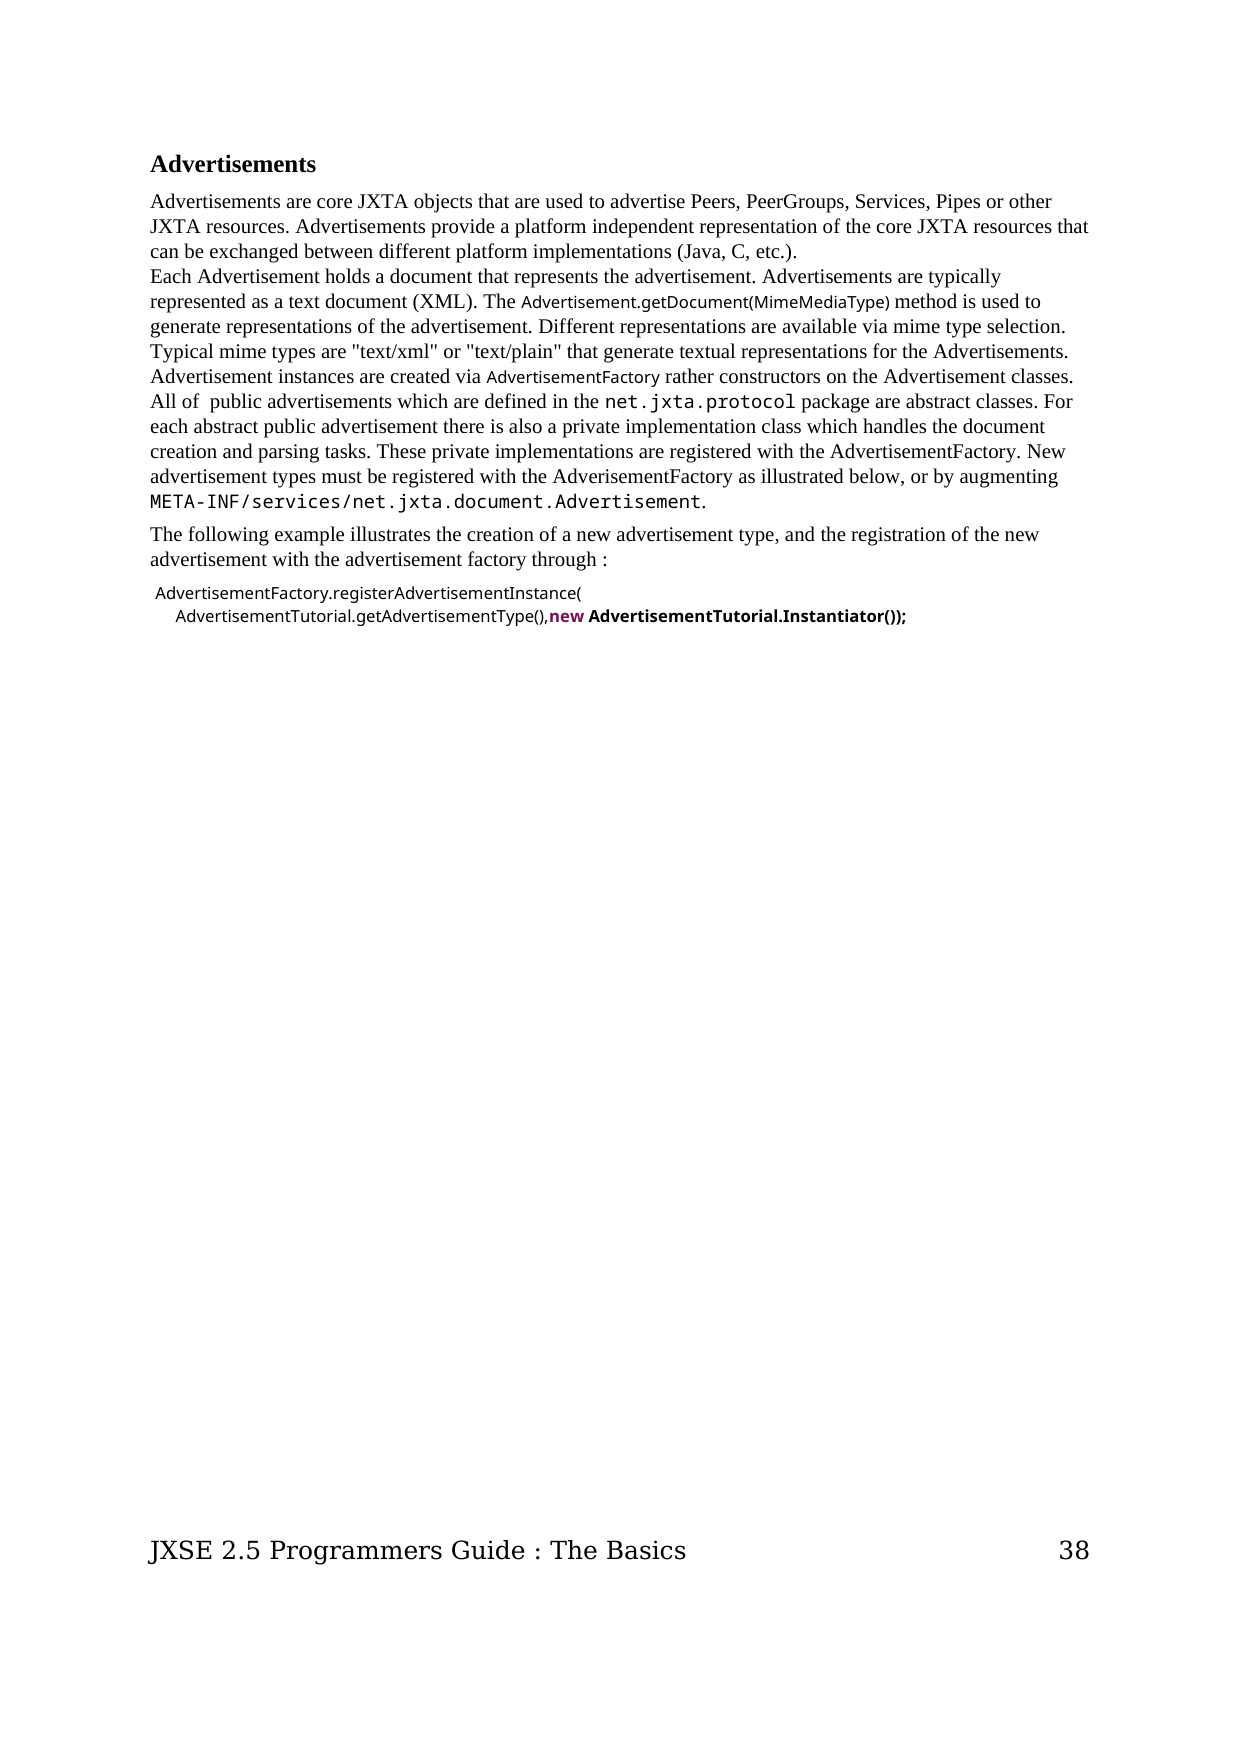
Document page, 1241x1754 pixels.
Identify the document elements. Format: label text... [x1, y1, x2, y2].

text Advertisements [150, 150, 1090, 178]
text Each Advertisement holds a document that represents the advertisement. Advertisements are typically represented as a text document (XML). The Advertisement.getDocument(MimeMediaType) method is used to generate representations of the advertisement. Different representations are available via mime type selection. Typical mime types are "text/xml" or "text/plain" that generate textual representations for the Advertisements. Advertisement instances are created via AdvertisementFactory rather constructors on the Advertisement classes. All of public advertisements which are defined in the net.jxta.protocol package are abstract classes. For each abstract public advertisement there is also a private implementation class which handles the document creation and parsing tasks. These private implementations are registered with the AdvertisementFactory. New advertisement types must be registered with the AdverisementFactory as illustrated below, or by augmenting META-INF/services/net.jxta.document.Advertisement. [150, 263, 1090, 513]
text The following example illustrates the creation of a new advertisement type, and the registration of the new advertisement with the advertisement factory through : [150, 521, 1090, 571]
text Advertisements are core JXTA objects that are used to advertise Peers, PeerGroups, Services, Pipes or other JXTA resources. Advertisements provide a platform independent representation of the core JXTA resources that can be exchanged between different platform implementations (Java, C, etc.). [150, 188, 1090, 263]
text AdvertisementFactory.registerAdvertisementInstance( [150, 580, 1162, 605]
text AdvertisementTutorial.getAdvertisementType(),new AdvertisementTutorial.Instantiator()); [150, 605, 1162, 628]
